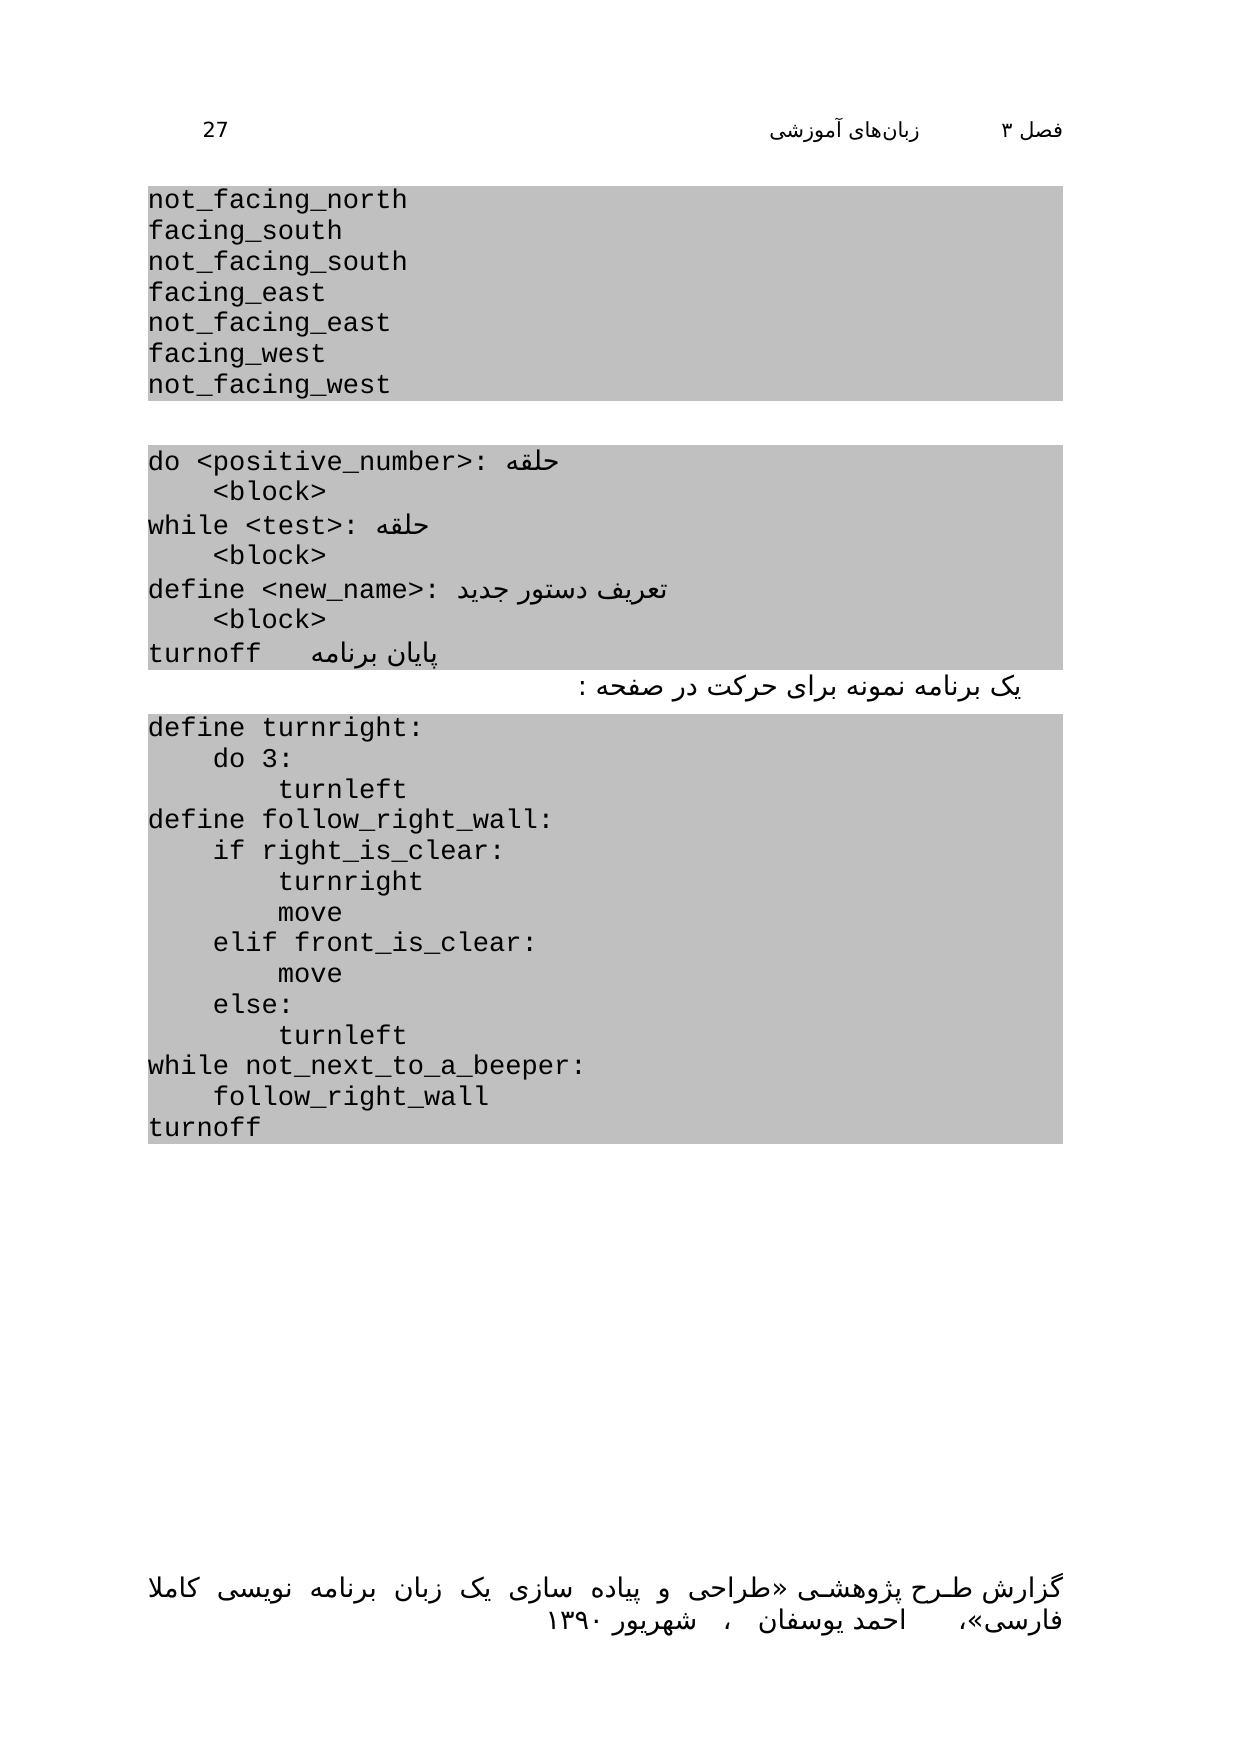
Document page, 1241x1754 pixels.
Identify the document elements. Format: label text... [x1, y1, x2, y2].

text define <new_name>: تعریف دستور جدید [148, 573, 1063, 606]
text define turnright: [148, 714, 1063, 745]
text follow_right_wall [148, 1083, 1063, 1114]
text elif front_is_clear: [148, 929, 1063, 960]
text turnoff پایان برنامه [148, 637, 1063, 670]
text do 3: [148, 745, 1063, 776]
text <block> [148, 542, 1063, 573]
text turnleft [148, 1021, 1063, 1052]
text facing_south [148, 217, 1063, 248]
text turnleft [148, 776, 1063, 806]
text move [148, 960, 1063, 991]
text else: [148, 991, 1063, 1021]
text facing_west [148, 340, 1063, 371]
text turnright [148, 868, 1063, 898]
text <block> [148, 606, 1063, 637]
text do <positive_number>: حلقه [148, 445, 1063, 478]
text define follow_right_wall: [148, 806, 1063, 837]
text not_facing_west [148, 371, 1063, 401]
text <block> [148, 478, 1063, 509]
text while <test>: حلقه [148, 509, 1063, 542]
text not_facing_south [148, 248, 1063, 278]
text if right_is_clear: [148, 837, 1063, 868]
text not_facing_north [148, 186, 1063, 217]
text یک برنامه نمونه برای حرکت در صفحه : [148, 670, 1063, 702]
text turnoff [148, 1114, 1063, 1144]
text while not_next_to_a_beeper: [148, 1052, 1063, 1083]
text move [148, 898, 1063, 929]
text not_facing_east [148, 309, 1063, 340]
text facing_east [148, 278, 1063, 309]
